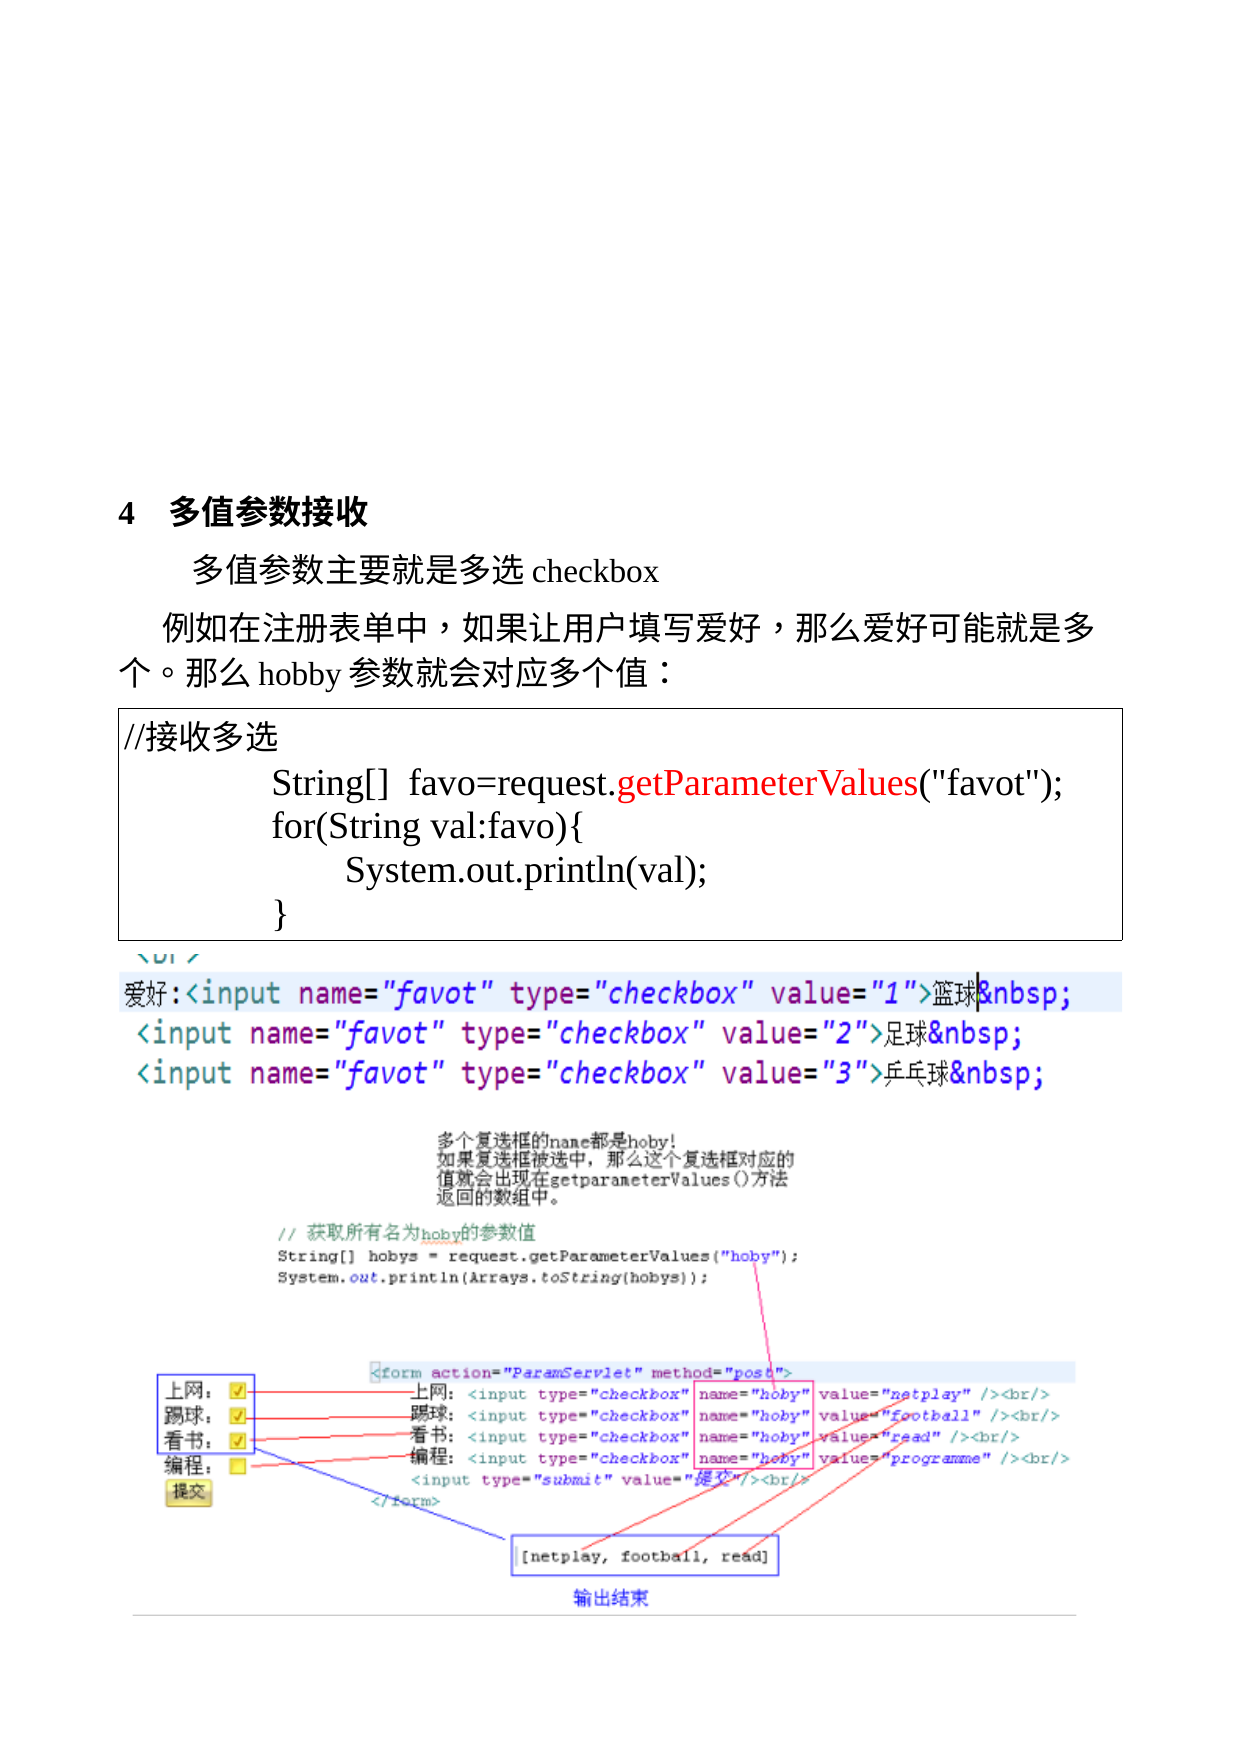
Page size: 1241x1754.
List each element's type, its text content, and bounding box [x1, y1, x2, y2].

table_header //接收多选 String[] favo=request.getParameterValues("favot"); for(String val:favo){ System.out.println(val); } [119, 709, 1122, 940]
picture [118, 954, 1123, 1617]
subtitle 4 多值参数接收 [118, 489, 1122, 534]
text 多值参数主要就是多选checkbox [118, 547, 1122, 592]
text 例如在注册表单中，如果让用户填写爱好，那么爱好可能就是多个。那么hobby参数就会对应多个值： [118, 605, 1122, 696]
